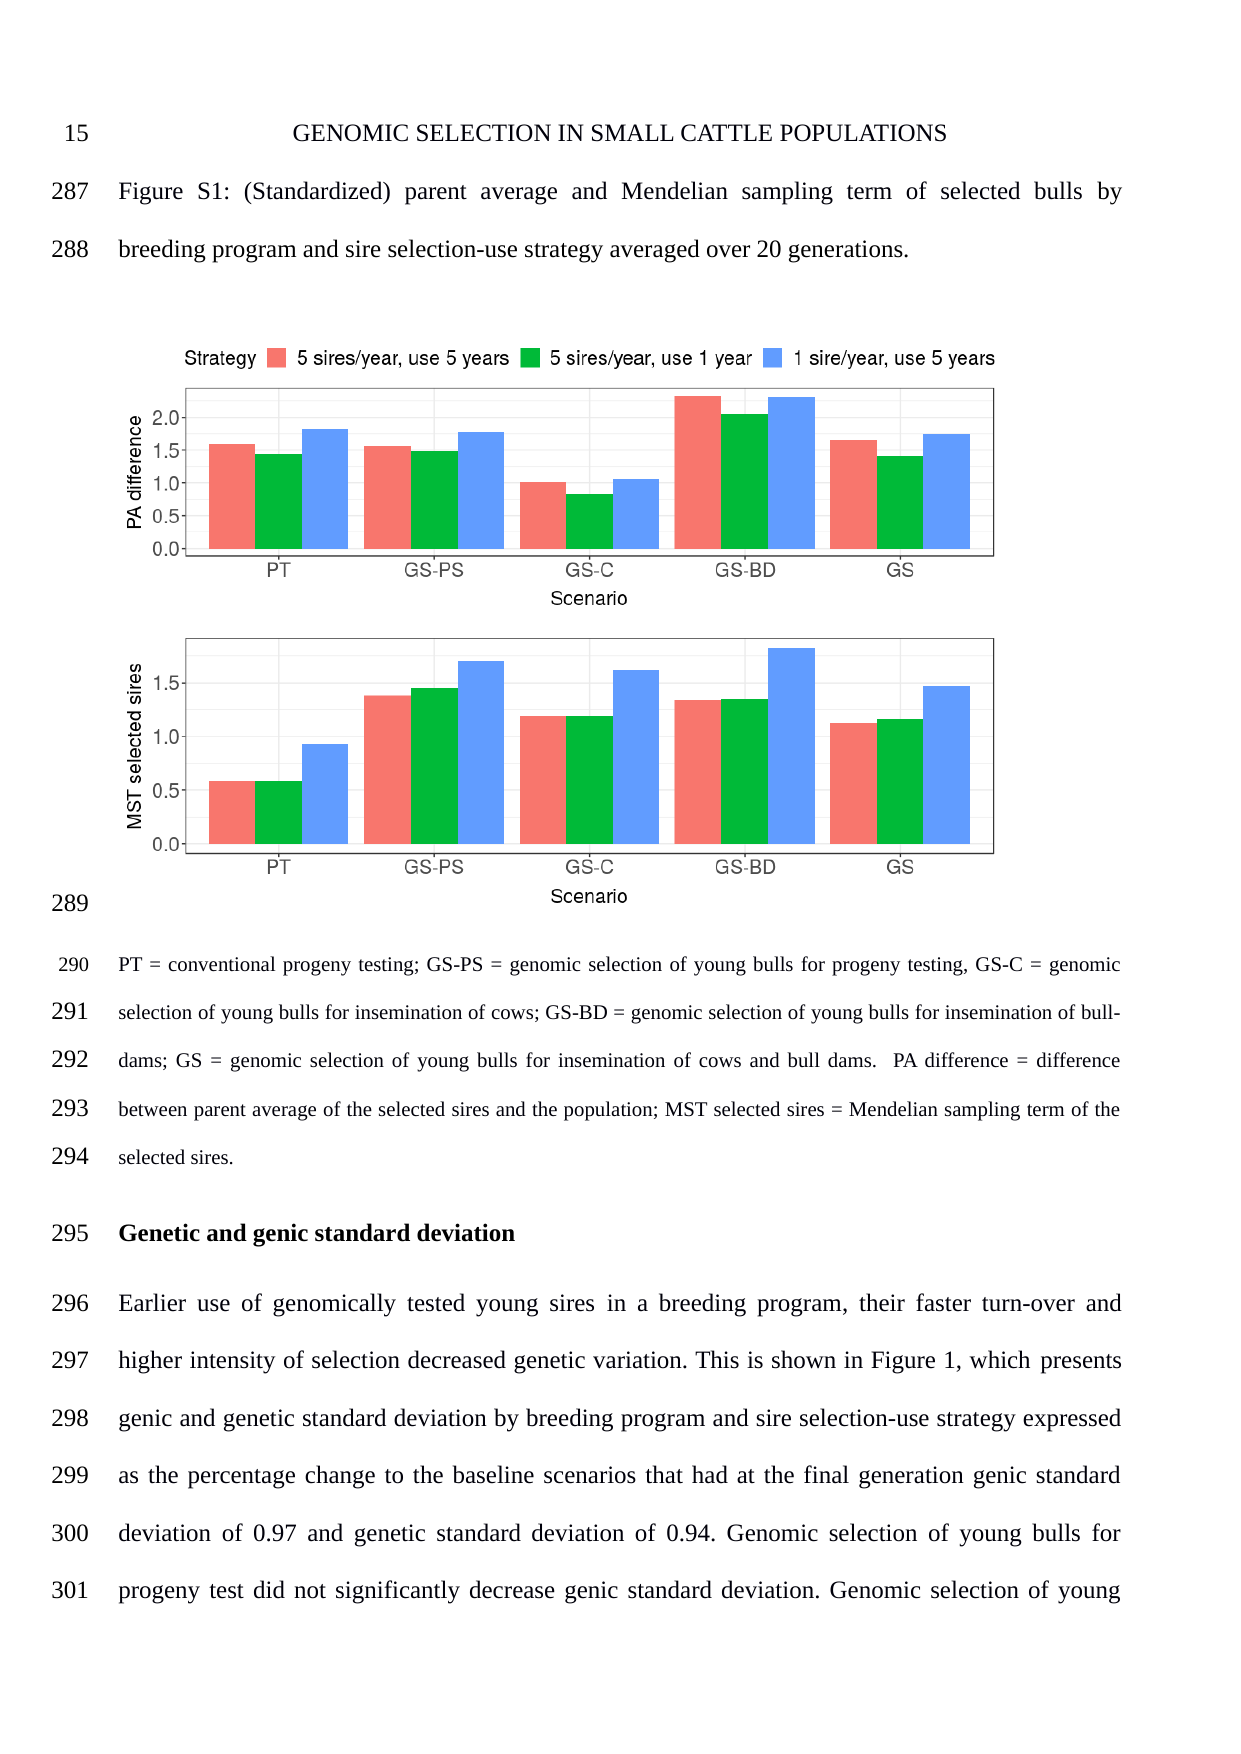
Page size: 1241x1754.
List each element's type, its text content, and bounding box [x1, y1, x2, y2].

text Earlier use of genomically tested young sires in a breeding program, their faster turn-over and higher intensity of selection decreased genetic variation. This is shown in Figure 1, which presents genic and genetic standard deviation by breeding program and sire selection-use strategy expressed as the percentage change to the baseline scenarios that had at the final generation genic standard deviation of 0.97 and genetic standard deviation of 0.94. Genomic selection of young bulls for progeny test did not significantly decrease genic standard deviation. Genomic selection of young [118, 1288, 1122, 1604]
picture [118, 316, 1004, 911]
subtitle Genetic and genic standard deviation [118, 1218, 1122, 1247]
text PT = conventional progeny testing; GS-PS = genomic selection of young bulls for progeny testing, GS-C = genomic selection of young bulls for insemination of cows; GS-BD = genomic selection of young bulls for insemination of bull-dams; GS = genomic selection of young bulls for insemination of cows and bull dams. PA difference = difference between parent average of the selected sires and the population; MST selected sires = Mendelian sampling term of the selected sires. [118, 952, 1122, 1169]
text Figure S1: (Standardized) parent average and Mendelian sampling term of selected bulls by breeding program and sire selection-use strategy averaged over 20 generations. [118, 176, 1122, 263]
